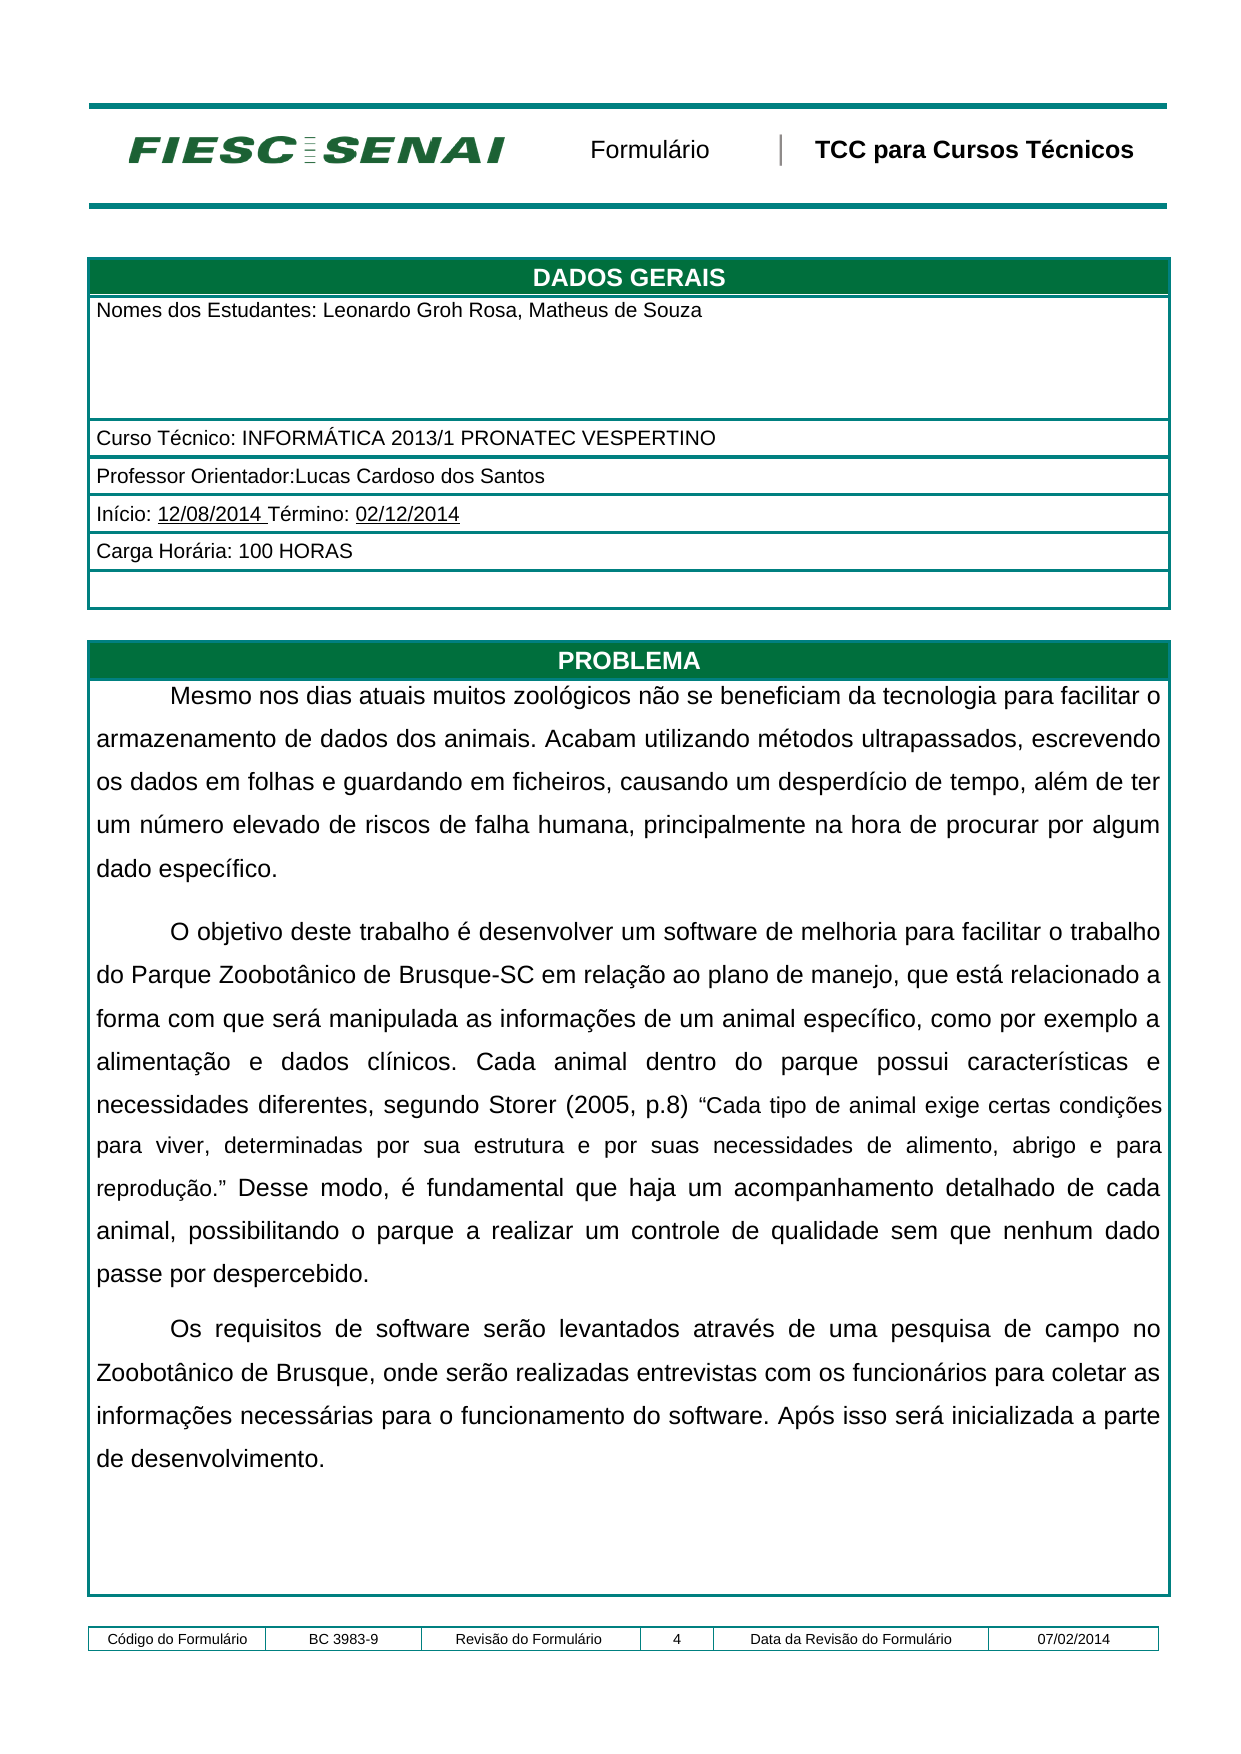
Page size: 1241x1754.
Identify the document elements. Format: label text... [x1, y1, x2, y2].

table_cell Professor Orientador:Lucas Cardoso dos Santos [90, 459, 1168, 493]
table_cell Curso Técnico: INFORMÁTICA 2013/1 PRONATEC VESPERTINO [90, 421, 1168, 455]
table_header [89, 109, 1167, 123]
table_cell [89, 123, 546, 177]
table_cell Nomes dos Estudantes: Leonardo Groh Rosa, Matheus de Souza [90, 298, 1168, 417]
table_cell Mesmo nos dias atuais muitos zoológicos não se beneficiam da tecnologia para facilitar o armazenamento de dados dos animais. Acabam utilizando métodos ultrapassados, escrevendo os dados em folhas e guardando em ficheiros, causando um desperdício de tempo, além de ter um número elevado de riscos de falha humana, principalmente na hora de procurar por algum dado específico. O objetivo deste trabalho é desenvolver um software de melhoria para facilitar o trabalho do Parque Zoobotânico de Brusque-SC em relação ao plano de manejo, que está relacionado a forma com que será manipulada as informações de um animal específico, como por exemplo a alimentação e dados clínicos. Cada animal dentro do parque possui características e necessidades diferentes, segundo Storer (2005, p.8) “Cada tipo de animal exige certas condições para viver, determinadas por sua estrutura e por suas necessidades de alimento, abrigo e para reprodução.” Desse modo, é fundamental que haja um acompanhamento detalhado de cada animal, possibilitando o parque a realizar um controle de qualidade sem que nenhum dado passe por despercebido. Os requisitos de software serão levantados através de uma pesquisa de campo no Zoobotânico de Brusque, onde serão realizadas entrevistas com os funcionários para coletar as informações necessárias para o funcionamento do software. Após isso será inicializada a parte de desenvolvimento. [90, 681, 1168, 1594]
table_header PROBLEMA [90, 643, 1168, 678]
table_cell [90, 572, 1168, 607]
table_cell [89, 177, 1167, 203]
table_cell Início: 12/08/2014 Término: 02/12/2014 [90, 496, 1168, 531]
table_cell Carga Horária: 100 HORAS [90, 534, 1168, 569]
table_header DADOS GERAIS [90, 260, 1168, 294]
table_cell TCC para Cursos Técnicos [783, 123, 1167, 177]
picture [128, 136, 507, 164]
table_cell Formulário [546, 123, 753, 177]
table_cell [753, 123, 783, 177]
